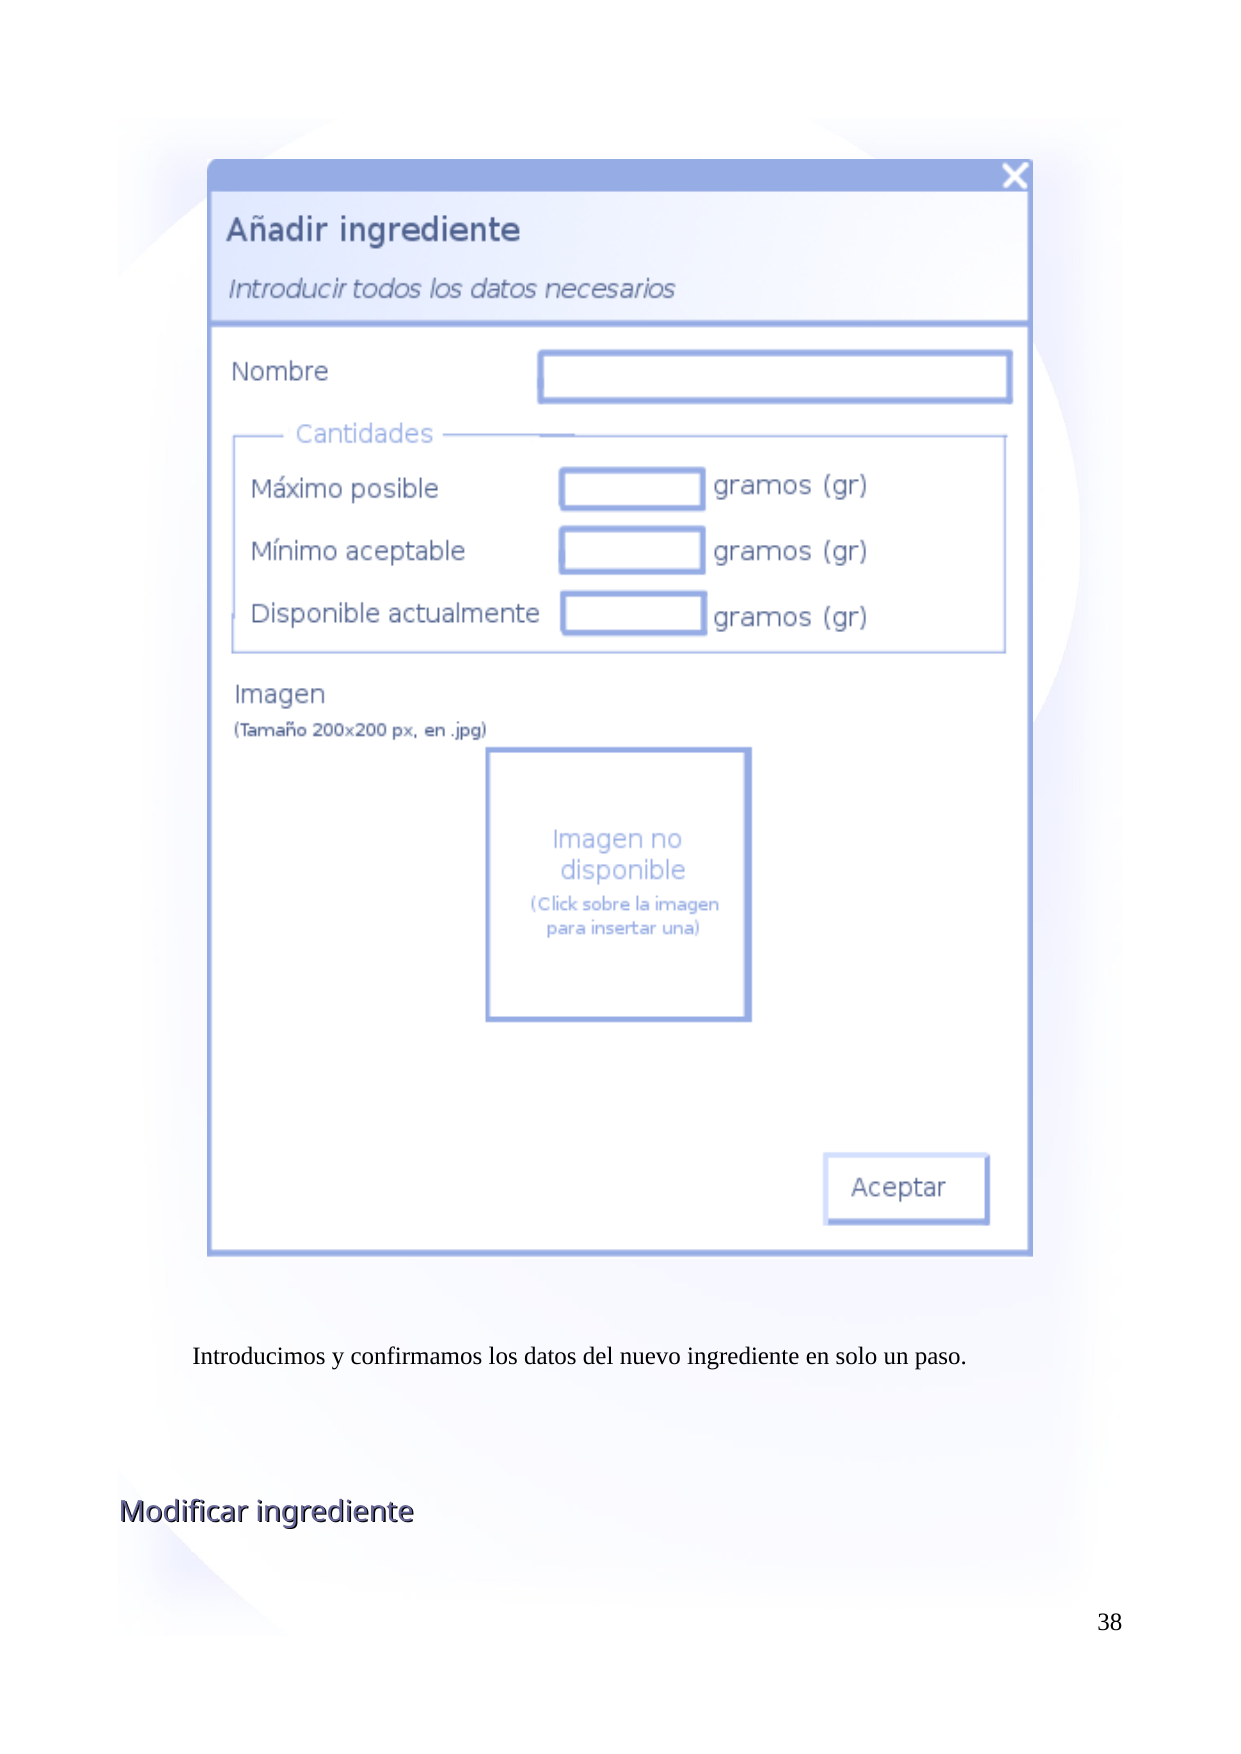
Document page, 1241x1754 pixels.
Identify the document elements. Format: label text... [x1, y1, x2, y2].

picture [118, 1529, 1122, 1636]
subtitle Modificar ingrediente [118, 1490, 1122, 1529]
text Introducimos y confirmamos los datos del nuevo ingrediente en solo un paso. [118, 1341, 1122, 1370]
picture [118, 118, 1122, 1341]
picture [118, 1370, 1122, 1490]
